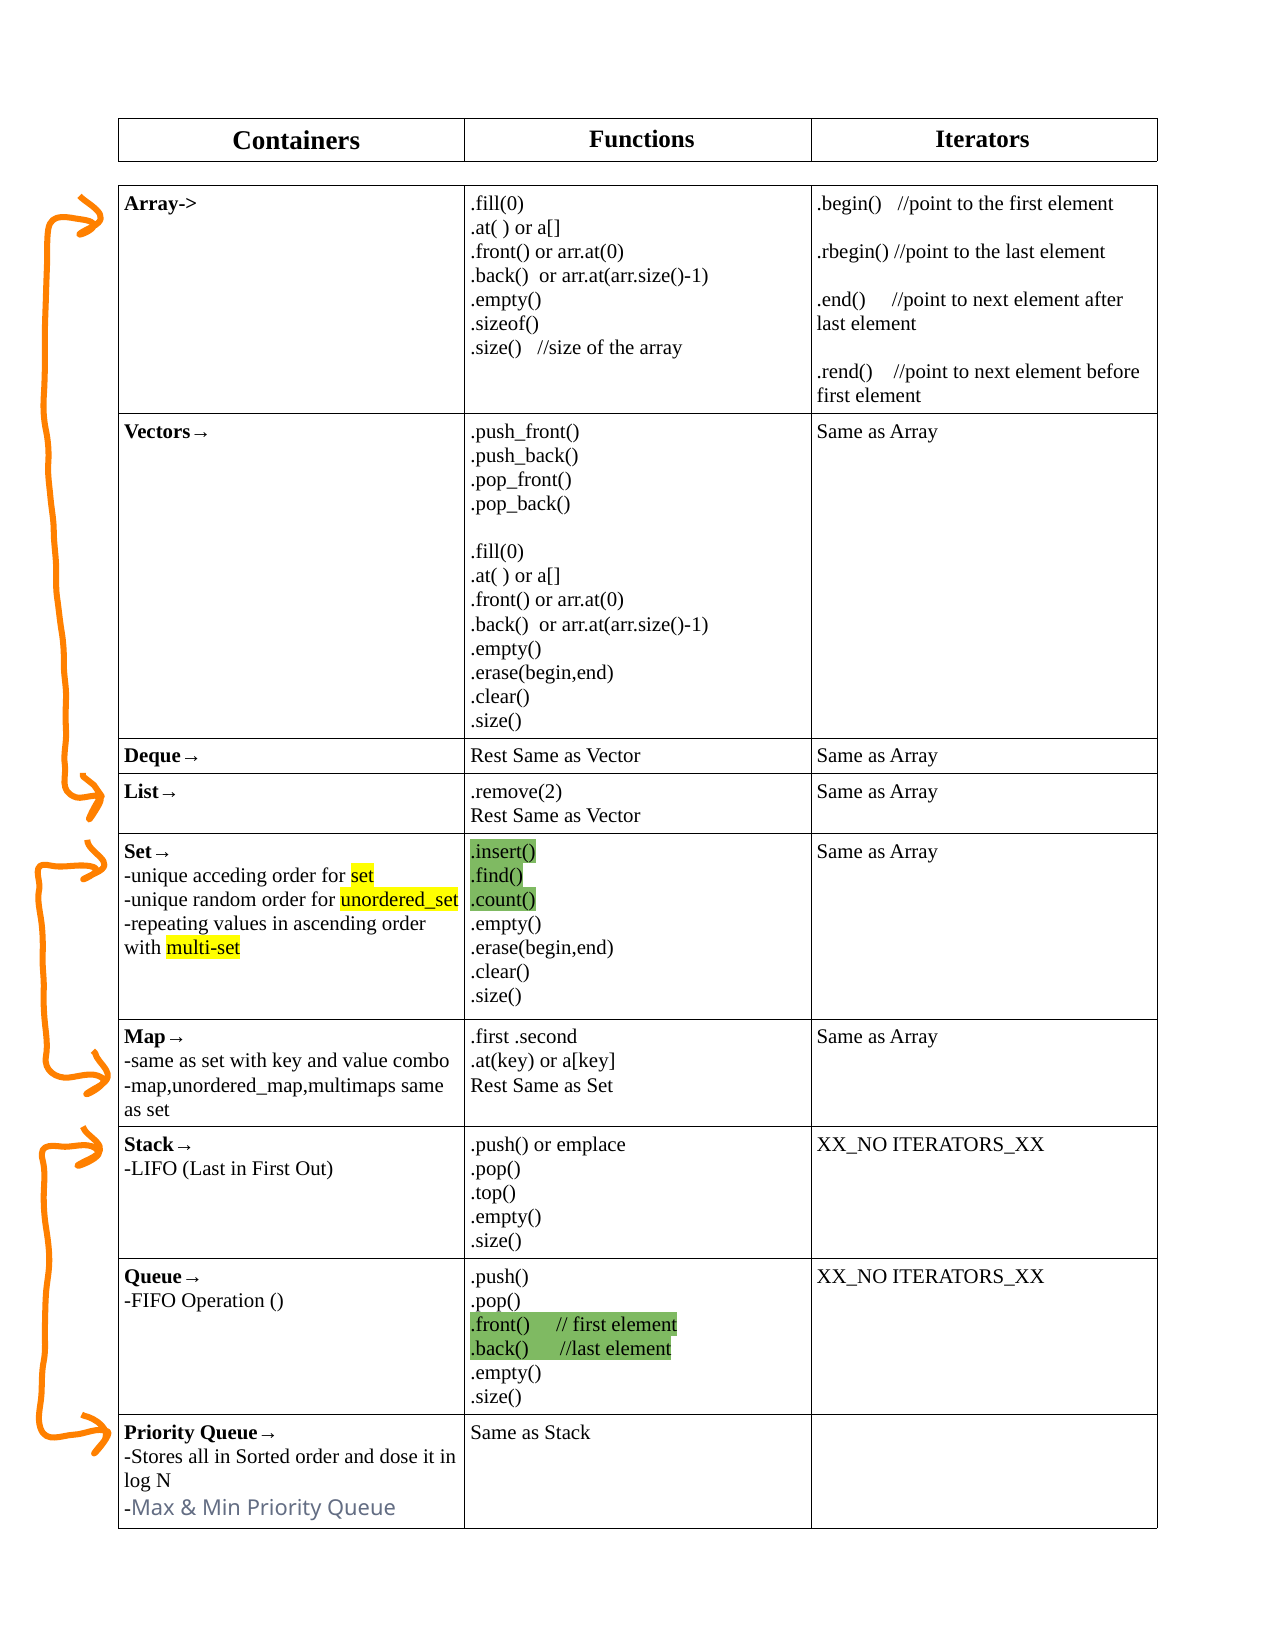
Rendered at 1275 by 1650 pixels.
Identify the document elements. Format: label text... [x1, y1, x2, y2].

table_cell Same as Array [812, 1020, 1157, 1126]
table_cell Queue→ -FIFO Operation () [119, 1259, 464, 1414]
table_cell Same as Array [812, 414, 1157, 737]
table_cell XX_NO ITERATORS_XX [812, 1259, 1157, 1414]
table_cell .push_front() .push_back() .pop_front() .pop_back() .fill(0) .at( ) or a[] .front() or arr.at(0) .back() or arr.at(arr.size()-1) .empty() .erase(begin,end) .clear() .size() [465, 414, 811, 737]
table_cell Vectors→ [119, 414, 464, 737]
table_header .begin() //point to the first element .rbegin() //point to the last element .end() //point to next element after last element .rend() //point to next element before first element [812, 186, 1157, 413]
table_cell .first .second .at(key) or a[key] Rest Same as Set [465, 1020, 811, 1126]
table_cell .push() or emplace .pop() .top() .empty() .size() [465, 1127, 811, 1258]
table_cell .insert() .find() .count() .empty() .erase(begin,end) .clear() .size() [465, 834, 811, 1018]
table_cell Same as Array [812, 739, 1157, 773]
table_header Containers [119, 119, 464, 161]
table_cell Same as Stack [465, 1415, 811, 1528]
table_cell Deque→ [119, 739, 464, 773]
table_cell Stack→ -LIFO (Last in First Out) [119, 1127, 464, 1258]
table_cell Priority Queue→ -Stores all in Sorted order and dose it in log N -Max & Min Priority Queue [119, 1415, 464, 1528]
table_cell .remove(2) Rest Same as Vector [465, 774, 811, 833]
table_cell Map→ -same as set with key and value combo -map,unordered_map,multimaps same as set [119, 1020, 464, 1126]
table_cell Same as Array [812, 834, 1157, 1018]
table_cell .push() .pop() .front() // first element .back() //last element .empty() .size() [465, 1259, 811, 1414]
table_header Array-> [119, 186, 464, 413]
table_header Iterators [812, 119, 1157, 161]
table_cell List→ [119, 774, 464, 833]
table_cell Set→ -unique acceding order for set -unique random order for unordered_set -repeating values in ascending order with multi-set [119, 834, 464, 1018]
table_cell [812, 1415, 1157, 1528]
table_header .fill(0) .at( ) or a[] .front() or arr.at(0) .back() or arr.at(arr.size()-1) .empty() .sizeof() .size() //size of the array [465, 186, 811, 413]
table_cell XX_NO ITERATORS_XX [812, 1127, 1157, 1258]
table_header Functions [465, 119, 811, 161]
table_cell Same as Array [812, 774, 1157, 833]
table_cell Rest Same as Vector [465, 739, 811, 773]
